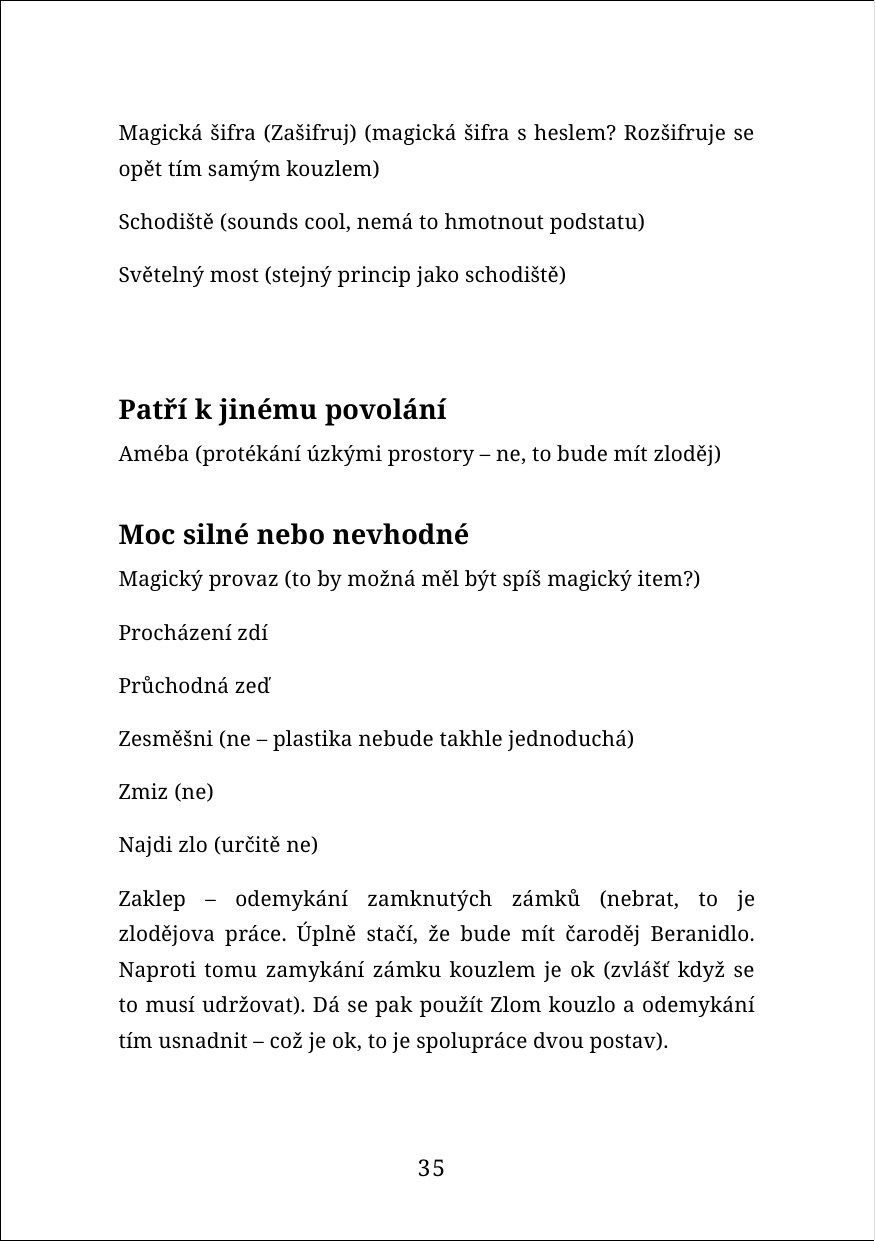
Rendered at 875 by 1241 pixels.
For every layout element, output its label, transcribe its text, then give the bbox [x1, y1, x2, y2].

subtitle Patří k jinému povolání [118, 390, 756, 427]
text Zaklep – odemykání zamknutých zámků (nebrat, to je zlodějova práce. Úplně stačí, že bude mít čaroděj Beranidlo. Naproti tomu zamykání zámku kouzlem je ok (zvlášť když se to musí udržovat). Dá se pak použít Zlom kouzlo a odemykání tím usnadnit – což je ok, to je spolupráce dvou postav). [118, 884, 756, 1054]
text Zmiz (ne) [118, 777, 756, 806]
text Améba (protékání úzkými prostory – ne, to bude mít zloděj) [118, 439, 756, 467]
text Průchodná zeď [118, 671, 756, 699]
text Najdi zlo (určitě ne) [118, 831, 756, 859]
text Světelný most (stejný princip jako schodiště) [118, 260, 756, 289]
text Schodiště (sounds cool, nemá to hmotnout podstatu) [118, 207, 756, 235]
text Magická šifra (Zašifruj) (magická šifra s heslem? Rozšifruje se opět tím samým kouzlem) [118, 118, 756, 182]
text Procházení zdí [118, 618, 756, 646]
text Magický provaz (to by možná měl být spíš magický item?) [118, 564, 756, 593]
subtitle Moc silné nebo nevhodné [118, 516, 756, 553]
text Zesměšni (ne – plastika nebude takhle jednoduchá) [118, 724, 756, 753]
